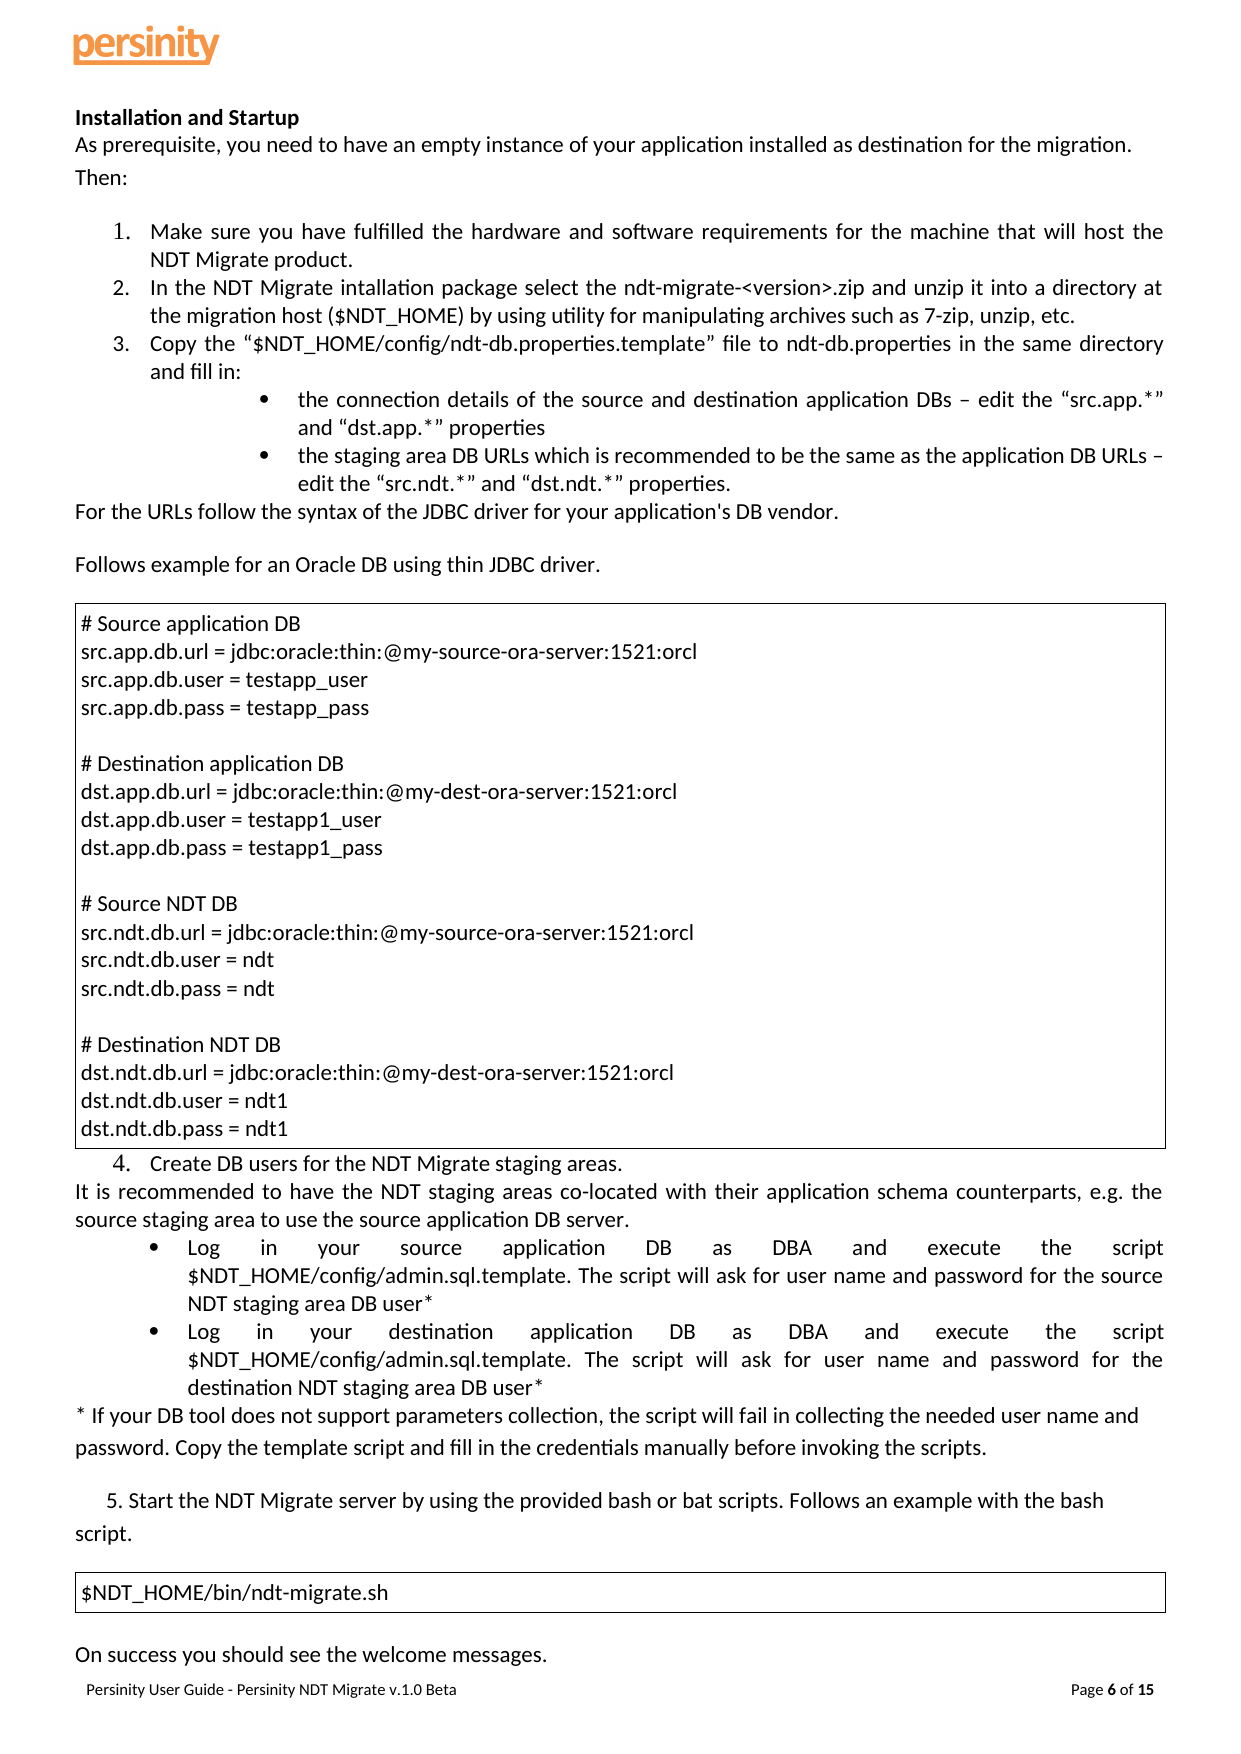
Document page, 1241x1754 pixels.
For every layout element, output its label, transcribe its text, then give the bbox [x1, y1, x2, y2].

text * If your DB tool does not support parameters collection, the script will fail in collecting the needed user name and password. Copy the template script and fill in the credentials manually before invoking the scripts. [75, 1401, 1165, 1461]
text 5. Start the NDT Migrate server by using the provided bash or bat scripts. Follows an example with the bash script. [75, 1486, 1165, 1547]
text It is recommended to have the NDT staging areas co-located with their application schema counterparts, e.g. the source staging area to use the source application DB server. [75, 1177, 1165, 1233]
text Follows example for an Oracle DB using thin JDBC driver. [75, 550, 1165, 578]
picture [72, 24, 221, 66]
text On success you should see the welcome messages. [75, 1640, 1165, 1668]
list the connection details of the source and destination application DBs – edit the “src.app.*” and “dst.app.*” properties [260, 385, 1165, 441]
list Make sure you have fulfilled the hardware and software requirements for the machine that will host the NDT Migrate product. [112, 216, 1165, 273]
list Log in your destination application DB as DBA and execute the script $NDT_HOME/config/admin.sql.template. The script will ask for user name and password for the destination NDT staging area DB user* [150, 1317, 1165, 1401]
list In the NDT Migrate intallation package select the ndt-migrate-<version>.zip and unzip it into a directory at the migration host ($NDT_HOME) by using utility for manipulating archives such as 7-zip, unzip, etc. [112, 273, 1165, 329]
list Create DB users for the NDT Migrate staging areas. [112, 1149, 1165, 1177]
list the staging area DB URLs which is recommended to be the same as the application DB URLs – edit the “src.ndt.*” and “dst.ndt.*” properties. [260, 441, 1165, 497]
table_header # Source application DB src.app.db.url = jdbc:oracle:thin:@my-source-ora-server:1521:orcl src.app.db.user = testapp_user src.app.db.pass = testapp_pass # Destination application DB dst.app.db.url = jdbc:oracle:thin:@my-dest-ora-server:1521:orcl dst.app.db.user = testapp1_user dst.app.db.pass = testapp1_pass # Source NDT DB src.ndt.db.url = jdbc:oracle:thin:@my-source-ora-server:1521:orcl src.ndt.db.user = ndt src.ndt.db.pass = ndt # Destination NDT DB dst.ndt.db.url = jdbc:oracle:thin:@my-dest-ora-server:1521:orcl dst.ndt.db.user = ndt1 dst.ndt.db.pass = ndt1 [76, 604, 1165, 1147]
list Log in your source application DB as DBA and execute the script $NDT_HOME/config/admin.sql.template. The script will ask for user name and password for the source NDT staging area DB user* [150, 1233, 1165, 1317]
subtitle Installation and Startup [75, 103, 1165, 131]
text As prerequisite, you need to have an empty instance of your application installed as destination for the migration. Then: [75, 131, 1165, 191]
text For the URLs follow the syntax of the JDBC driver for your application's DB vendor. [75, 497, 1165, 525]
table_header $NDT_HOME/bin/ndt-migrate.sh [76, 1573, 1165, 1612]
list Copy the “$NDT_HOME/config/ndt-db.properties.template” file to ndt-db.properties in the same directory and fill in: [112, 329, 1165, 385]
